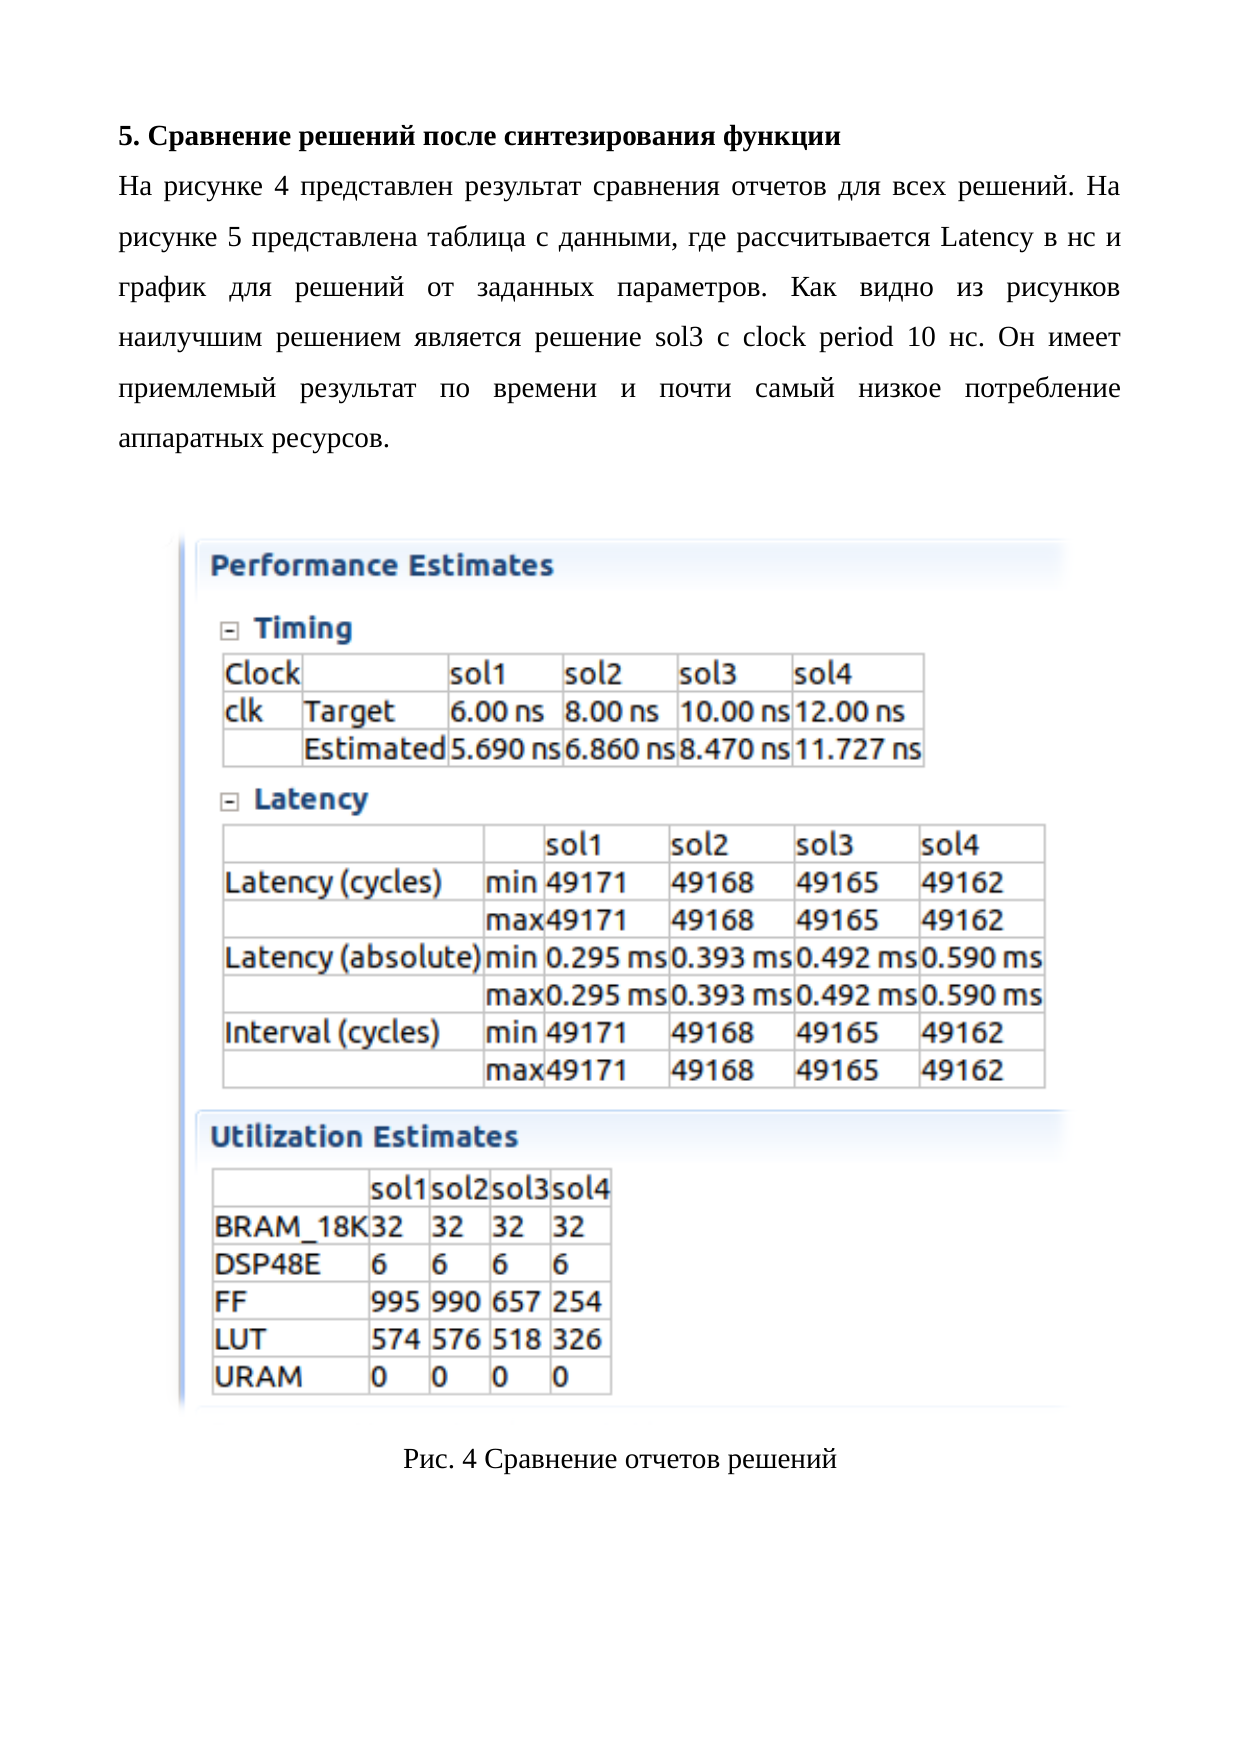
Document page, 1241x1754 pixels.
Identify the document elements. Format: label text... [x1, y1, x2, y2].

picture [154, 520, 1086, 1425]
text На рисунке 4 представлен результат сравнения отчетов для всех решений. На рисунке 5 представлена таблица с данными, где рассчитывается Latency в нс и график для решений от заданных параметров. Как видно из рисунков наилучшим решением является решение sol3 с clock period 10 нс. Он имеет приемлемый результат по времени и почти самый низкое потребление аппаратных ресурсов. [118, 168, 1122, 453]
text Рис. 4 Сравнение отчетов решений [118, 521, 1122, 1475]
text 5. Сравнение решений после синтезирования функции [118, 118, 1122, 152]
